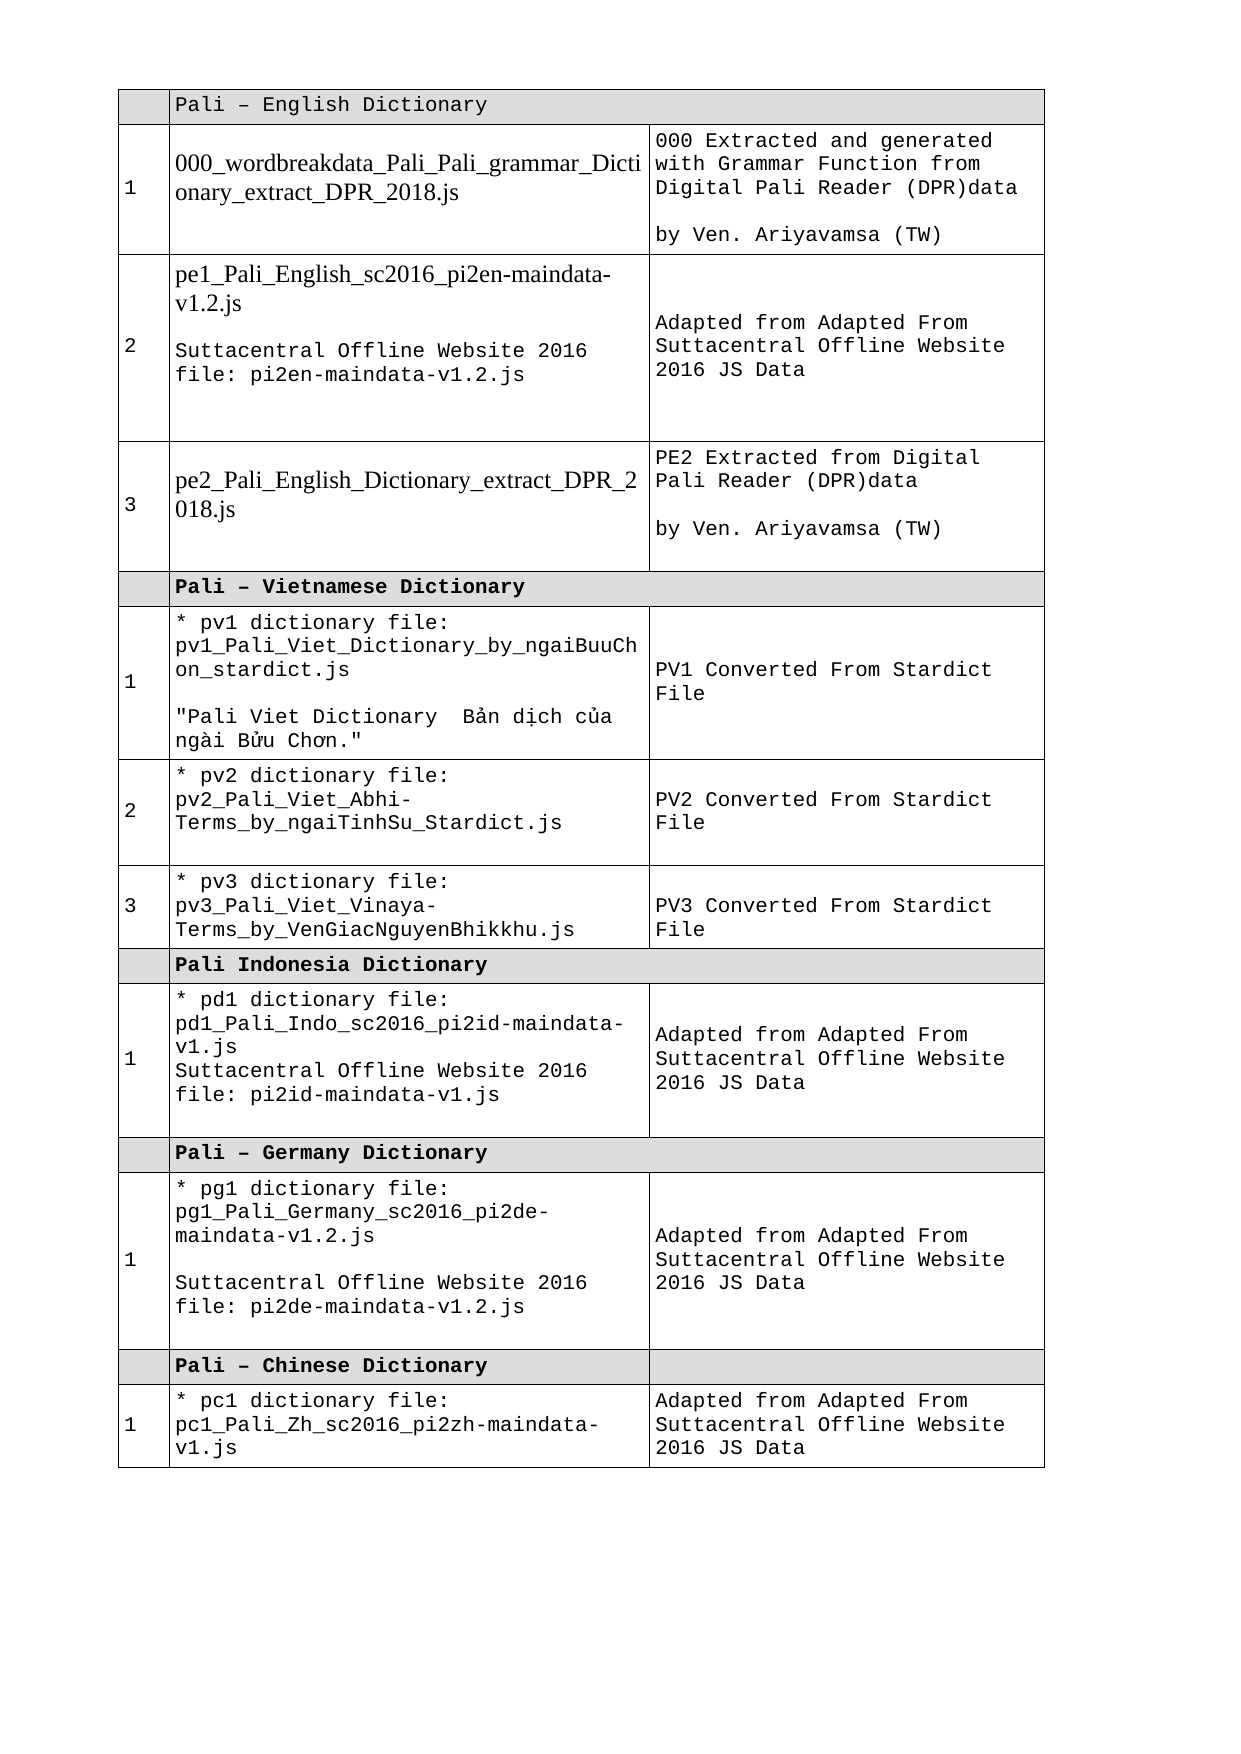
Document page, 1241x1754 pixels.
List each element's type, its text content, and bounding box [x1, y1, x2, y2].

table_cell [119, 1138, 169, 1172]
table_cell * pc1 dictionary file: pc1_Pali_Zh_sc2016_pi2zh-maindata-v1.js [170, 1385, 649, 1467]
table_cell PV3 Converted From Stardict File [650, 866, 1044, 948]
table_cell 000 Extracted and generated with Grammar Function from Digital Pali Reader (DPR)data by Ven. Ariyavamsa (TW) [650, 125, 1044, 253]
table_cell 1 [119, 607, 169, 759]
table_cell * pg1 dictionary file: pg1_Pali_Germany_sc2016_pi2de-maindata-v1.2.js Suttacentral Offline Website 2016 file: pi2de-maindata-v1.2.js [170, 1173, 649, 1349]
table_cell * pv1 dictionary file: pv1_Pali_Viet_Dictionary_by_ngaiBuuChon_stardict.js "Pali Viet Dictionary Bản dịch của ngài Bửu Chơn." [170, 607, 649, 759]
table_cell PV1 Converted From Stardict File [650, 607, 1044, 759]
table_cell [650, 1350, 1044, 1384]
table_cell Pali – Chinese Dictionary [170, 1350, 649, 1384]
table_cell * pv3 dictionary file: pv3_Pali_Viet_Vinaya-Terms_by_VenGiacNguyenBhikkhu.js [170, 866, 649, 948]
table_cell PV2 Converted From Stardict File [650, 760, 1044, 865]
table_cell Adapted from Adapted From Suttacentral Offline Website 2016 JS Data [650, 1173, 1044, 1349]
table_cell 1 [119, 1385, 169, 1467]
table_cell 2 [119, 760, 169, 865]
table_cell 1 [119, 984, 169, 1137]
table_cell Adapted from Adapted From Suttacentral Offline Website 2016 JS Data [650, 984, 1044, 1137]
table_cell * pd1 dictionary file: pd1_Pali_Indo_sc2016_pi2id-maindata-v1.js Suttacentral Offline Website 2016 file: pi2id-maindata-v1.js [170, 984, 649, 1137]
table_cell * pv2 dictionary file: pv2_Pali_Viet_Abhi-Terms_by_ngaiTinhSu_Stardict.js [170, 760, 649, 865]
table_cell Pali – Germany Dictionary [170, 1138, 1044, 1172]
table_cell 000_wordbreakdata_Pali_Pali_grammar_Dictionary_extract_DPR_2018.js [170, 125, 649, 253]
table_cell 2 [119, 255, 169, 441]
table_cell 3 [119, 442, 169, 571]
table_cell pe2_Pali_English_Dictionary_extract_DPR_2018.js [170, 442, 649, 571]
table_cell PE2 Extracted from Digital Pali Reader (DPR)data by Ven. Ariyavamsa (TW) [650, 442, 1044, 571]
table_cell [119, 572, 169, 606]
table_cell Pali – English Dictionary [170, 90, 1044, 124]
table_cell pe1_Pali_English_sc2016_pi2en-maindata-v1.2.js Suttacentral Offline Website 2016 file: pi2en-maindata-v1.2.js [170, 255, 649, 441]
table_cell Adapted from Adapted From Suttacentral Offline Website 2016 JS Data [650, 255, 1044, 441]
table_cell Adapted from Adapted From Suttacentral Offline Website 2016 JS Data [650, 1385, 1044, 1467]
table_cell [119, 1350, 169, 1384]
table_cell [119, 90, 169, 124]
table_cell 3 [119, 866, 169, 948]
table_cell Pali Indonesia Dictionary [170, 949, 1044, 983]
table_cell 1 [119, 125, 169, 253]
table_cell [119, 949, 169, 983]
table_cell 1 [119, 1173, 169, 1349]
table_cell Pali – Vietnamese Dictionary [170, 572, 1044, 606]
